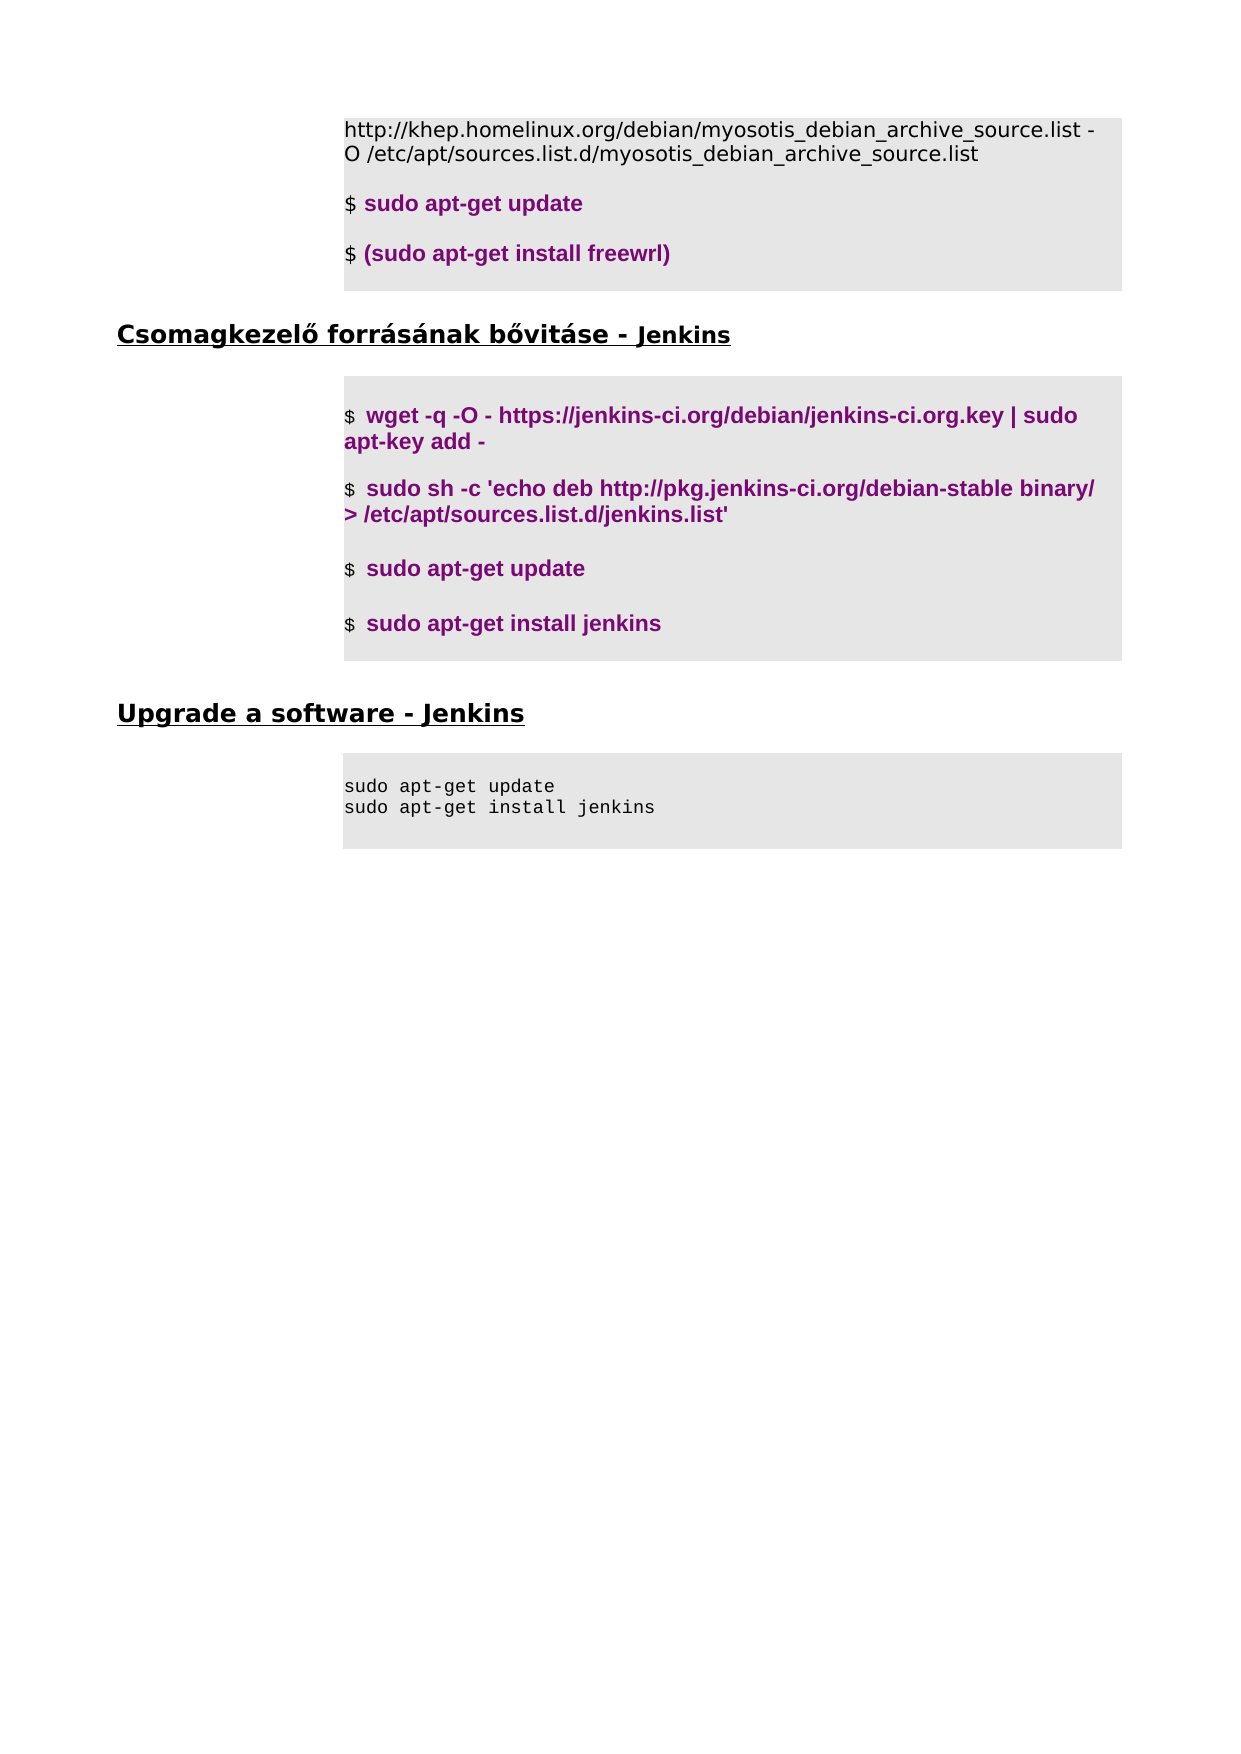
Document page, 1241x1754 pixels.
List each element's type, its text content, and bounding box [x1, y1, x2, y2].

text $ sudo apt-get update [344, 556, 1122, 582]
text Csomagkezelő forrásának bővitáse - Jenkins [117, 320, 1122, 349]
text $ sudo sh -c 'echo deb http://pkg.jenkins-ci.org/debian-stable binary/ > /etc/apt/sources.list.d/jenkins.list' [344, 475, 1122, 527]
text $ sudo apt-get install jenkins [344, 611, 1122, 637]
text Upgrade a software - Jenkins [117, 700, 1122, 729]
text $ sudo apt-get update [344, 191, 1122, 217]
text $ wget -q -O - https://jenkins-ci.org/debian/jenkins-ci.org.key | sudo apt-key add - [344, 402, 1122, 454]
text $ (sudo apt-get install freewrl) [344, 241, 1122, 266]
text sudo apt-get install jenkins [343, 798, 1122, 819]
text http://khep.homelinux.org/debian/myosotis_debian_archive_source.list -O /etc/apt/sources.list.d/myosotis_debian_archive_source.list [344, 118, 1122, 167]
text sudo apt-get update [343, 777, 1122, 798]
